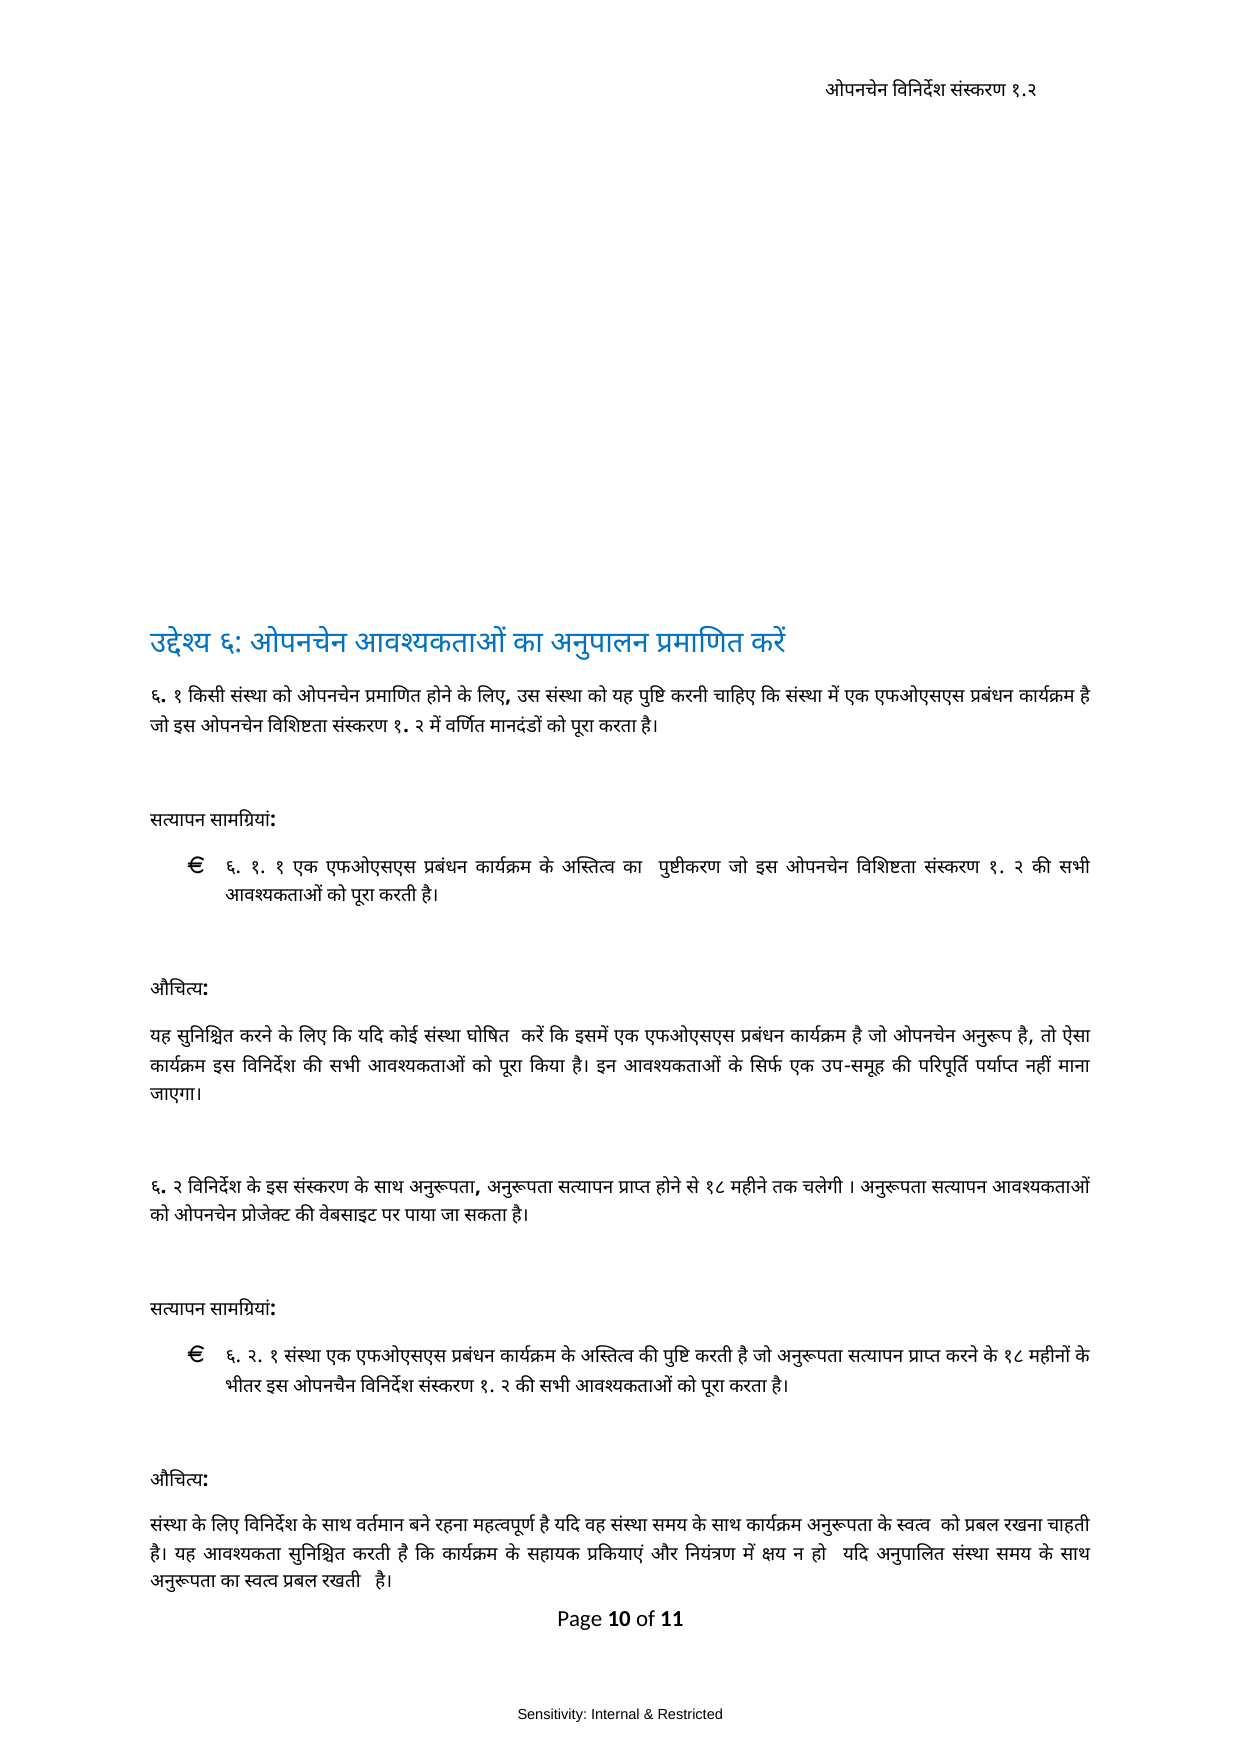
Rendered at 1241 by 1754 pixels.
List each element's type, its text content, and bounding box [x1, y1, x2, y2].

text संस्था के लिए विनिर्देश के साथ वर्तमान बने रहना महत्वपूर्ण है यदि वह संस्था समय के साथ कार्यक्रम अनुरूपता के स्वत्व को प्रबल रखना चाहती है। यह आवश्यकता सुनिश्चित करती है कि कार्यक्रम के सहायक प्रकियाएं और नियंत्रण में क्षय न हो यदि अनुपालित संस्था समय के साथ अनुरूपता का स्वत्व प्रबल रखती है। [150, 1512, 1090, 1593]
text यह सुनिश्चित करने के लिए कि यदि कोई संस्था घोषित करें कि इसमें एक एफओएसएस प्रबंधन कार्यक्रम है जो ओपनचेन अनुरूप है, तो ऐसा कार्यक्रम इस विनिर्देश की सभी आवश्यकताओं को पूरा किया है। इन आवश्यकताओं के सिर्फ एक उप-समूह की परिपूर्ति पर्याप्त नहीं माना जाएगा। [150, 1020, 1090, 1106]
text उद्देश्य ६: ओपनचेन आवश्यकताओं का अनुपालन प्रमाणित करें [150, 621, 1090, 661]
text सत्यापन सामग्रियां: [150, 804, 1090, 833]
text औचित्य: [150, 1464, 1090, 1493]
list ६. २. १ संस्था एक एफओएसएस प्रबंधन कार्यक्रम के अस्तित्व की पुष्टि करती है जो अनुरूपता सत्यापन प्राप्त करने के १८ महीनों के भीतर इस ओपनचैन विनिर्देश संस्करण १. २ की सभी आवश्यकताओं को पूरा करता है। [187, 1340, 1090, 1399]
text सत्यापन सामग्रियां: [150, 1293, 1090, 1321]
text औचित्य: [150, 973, 1090, 1001]
list ६. १. १ एक एफओएसएस प्रबंधन कार्यक्रम के अस्तित्व का पुष्टीकरण जो इस ओपनचेन विशिष्टता संस्करण १. २ की सभी आवश्यकताओं को पूरा करती है। [187, 852, 1090, 907]
text ६. १ किसी संस्था को ओपनचेन प्रमाणित होने के लिए, उस संस्था को यह पुष्टि करनी चाहिए कि संस्था में एक एफओएसएस प्रबंधन कार्यक्रम है जो इस ओपनचेन विशिष्टता संस्करण १. २ में वर्णित मानदंडों को पूरा करता है। [150, 680, 1090, 739]
text ६. २ विनिर्देश के इस संस्करण के साथ अनुरूपता, अनुरूपता सत्यापन प्राप्त होने से १८ महीने तक चलेगी । अनुरूपता सत्यापन आवश्यकताओं को ओपनचेन प्रोजेक्ट की वेबसाइट पर पाया जा सकता है। [150, 1172, 1090, 1227]
